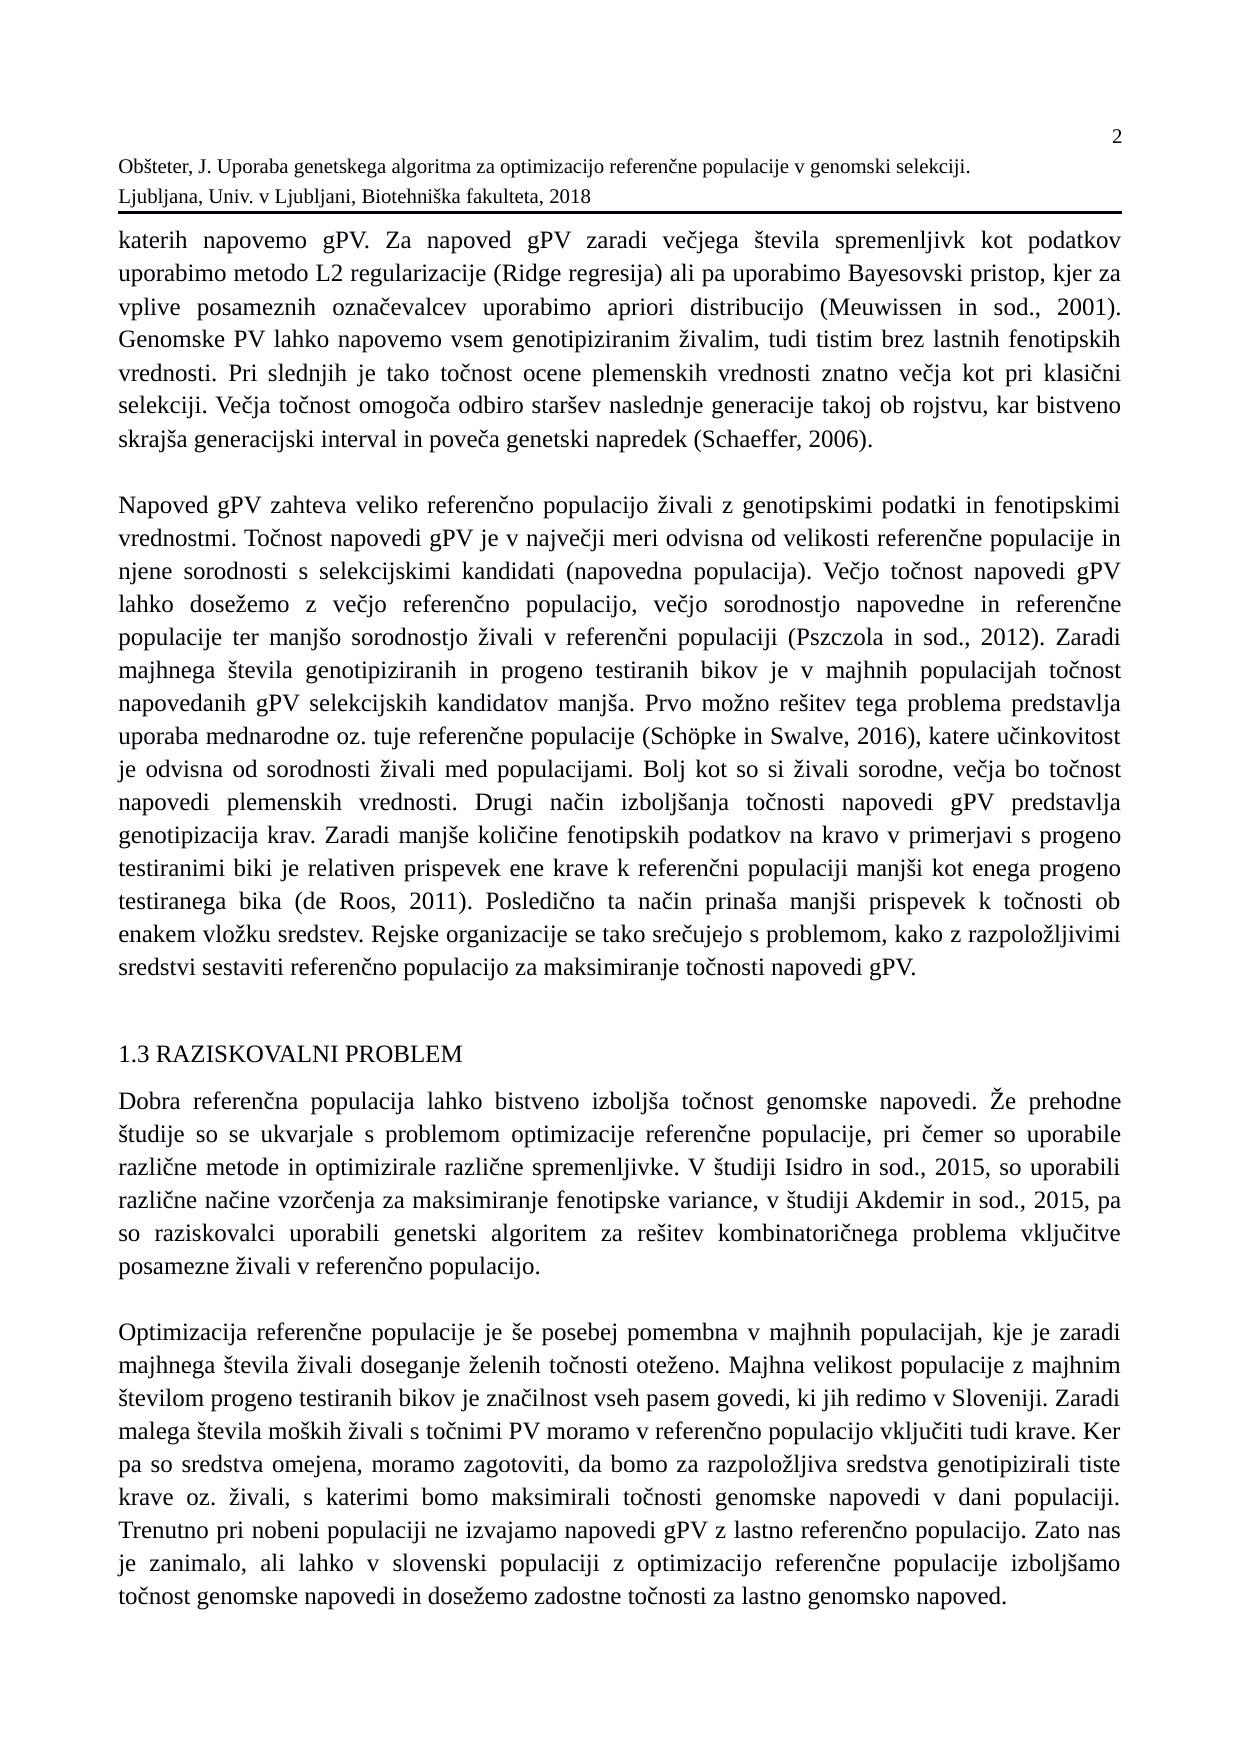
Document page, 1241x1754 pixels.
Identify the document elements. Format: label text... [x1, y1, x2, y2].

text Optimizacija referenčne populacije je še posebej pomembna v majhnih populacijah, kje je zaradi majhnega števila živali doseganje želenih točnosti oteženo. Majhna velikost populacije z majhnim številom progeno testiranih bikov je značilnost vseh pasem govedi, ki jih redimo v Sloveniji. Zaradi malega števila moških živali s točnimi PV moramo v referenčno populacijo vključiti tudi krave. Ker pa so sredstva omejena, moramo zagotoviti, da bomo za razpoložljiva sredstva genotipizirali tiste krave oz. živali, s katerimi bomo maksimirali točnosti genomske napovedi v dani populaciji. Trenutno pri nobeni populaciji ne izvajamo napovedi gPV z lastno referenčno populacijo. Zato nas je zanimalo, ali lahko v slovenski populaciji z optimizacijo referenčne populacije izboljšamo točnost genomske napovedi in dosežemo zadostne točnosti za lastno genomsko napoved. [118, 1317, 1122, 1610]
subtitle 1.3 Raziskovalni problem [118, 1039, 1122, 1068]
text Napoved gPV zahteva veliko referenčno populacijo živali z genotipskimi podatki in fenotipskimi vrednostmi. Točnost napovedi gPV je v največji meri odvisna od velikosti referenčne populacije in njene sorodnosti s selekcijskimi kandidati (napovedna populacija). Večjo točnost napovedi gPV lahko dosežemo z večjo referenčno populacijo, večjo sorodnostjo napovedne in referenčne populacije ter manjšo sorodnostjo živali v referenčni populaciji (Pszczola in sod., 2012). Zaradi majhnega števila genotipiziranih in progeno testiranih bikov je v majhnih populacijah točnost napovedanih gPV selekcijskih kandidatov manjša. Prvo možno rešitev tega problema predstavlja uporaba mednarodne oz. tuje referenčne populacije (Schöpke in Swalve, 2016), katere učinkovitost je odvisna od sorodnosti živali med populacijami. Bolj kot so si živali sorodne, večja bo točnost napovedi plemenskih vrednosti. Drugi način izboljšanja točnosti napovedi gPV predstavlja genotipizacija krav. Zaradi manjše količine fenotipskih podatkov na kravo v primerjavi s progeno testiranimi biki je relativen prispevek ene krave k referenčni populaciji manjši kot enega progeno testiranega bika (de Roos, 2011). Posledično ta način prinaša manjši prispevek k točnosti ob enakem vložku sredstev. Rejske organizacije se tako srečujejo s problemom, kako z razpoložljivimi sredstvi sestaviti referenčno populacijo za maksimiranje točnosti napovedi gPV. [118, 490, 1122, 981]
text Dobra referenčna populacija lahko bistveno izboljša točnost genomske napovedi. Že prehodne študije so se ukvarjale s problemom optimizacije referenčne populacije, pri čemer so uporabile različne metode in optimizirale različne spremenljivke. V študiji Isidro in sod., 2015, so uporabili različne načine vzorčenja za maksimiranje fenotipske variance, v študiji Akdemir in sod., 2015, pa so raziskovalci uporabili genetski algoritem za rešitev kombinatoričnega problema vključitve posamezne živali v referenčno populacijo. [118, 1086, 1122, 1280]
text katerih napovemo gPV. Za napoved gPV zaradi večjega števila spremenljivk kot podatkov uporabimo metodo L2 regularizacije (Ridge regresija) ali pa uporabimo Bayesovski pristop, kjer za vplive posameznih označevalcev uporabimo apriori distribucijo (Meuwissen in sod., 2001). Genomske PV lahko napovemo vsem genotipiziranim živalim, tudi tistim brez lastnih fenotipskih vrednosti. Pri slednjih je tako točnost ocene plemenskih vrednosti znatno večja kot pri klasični selekciji. Večja točnost omogoča odbiro staršev naslednje generacije takoj ob rojstvu, kar bistveno skrajša generacijski interval in poveča genetski napredek (Schaeffer, 2006). [118, 226, 1122, 452]
